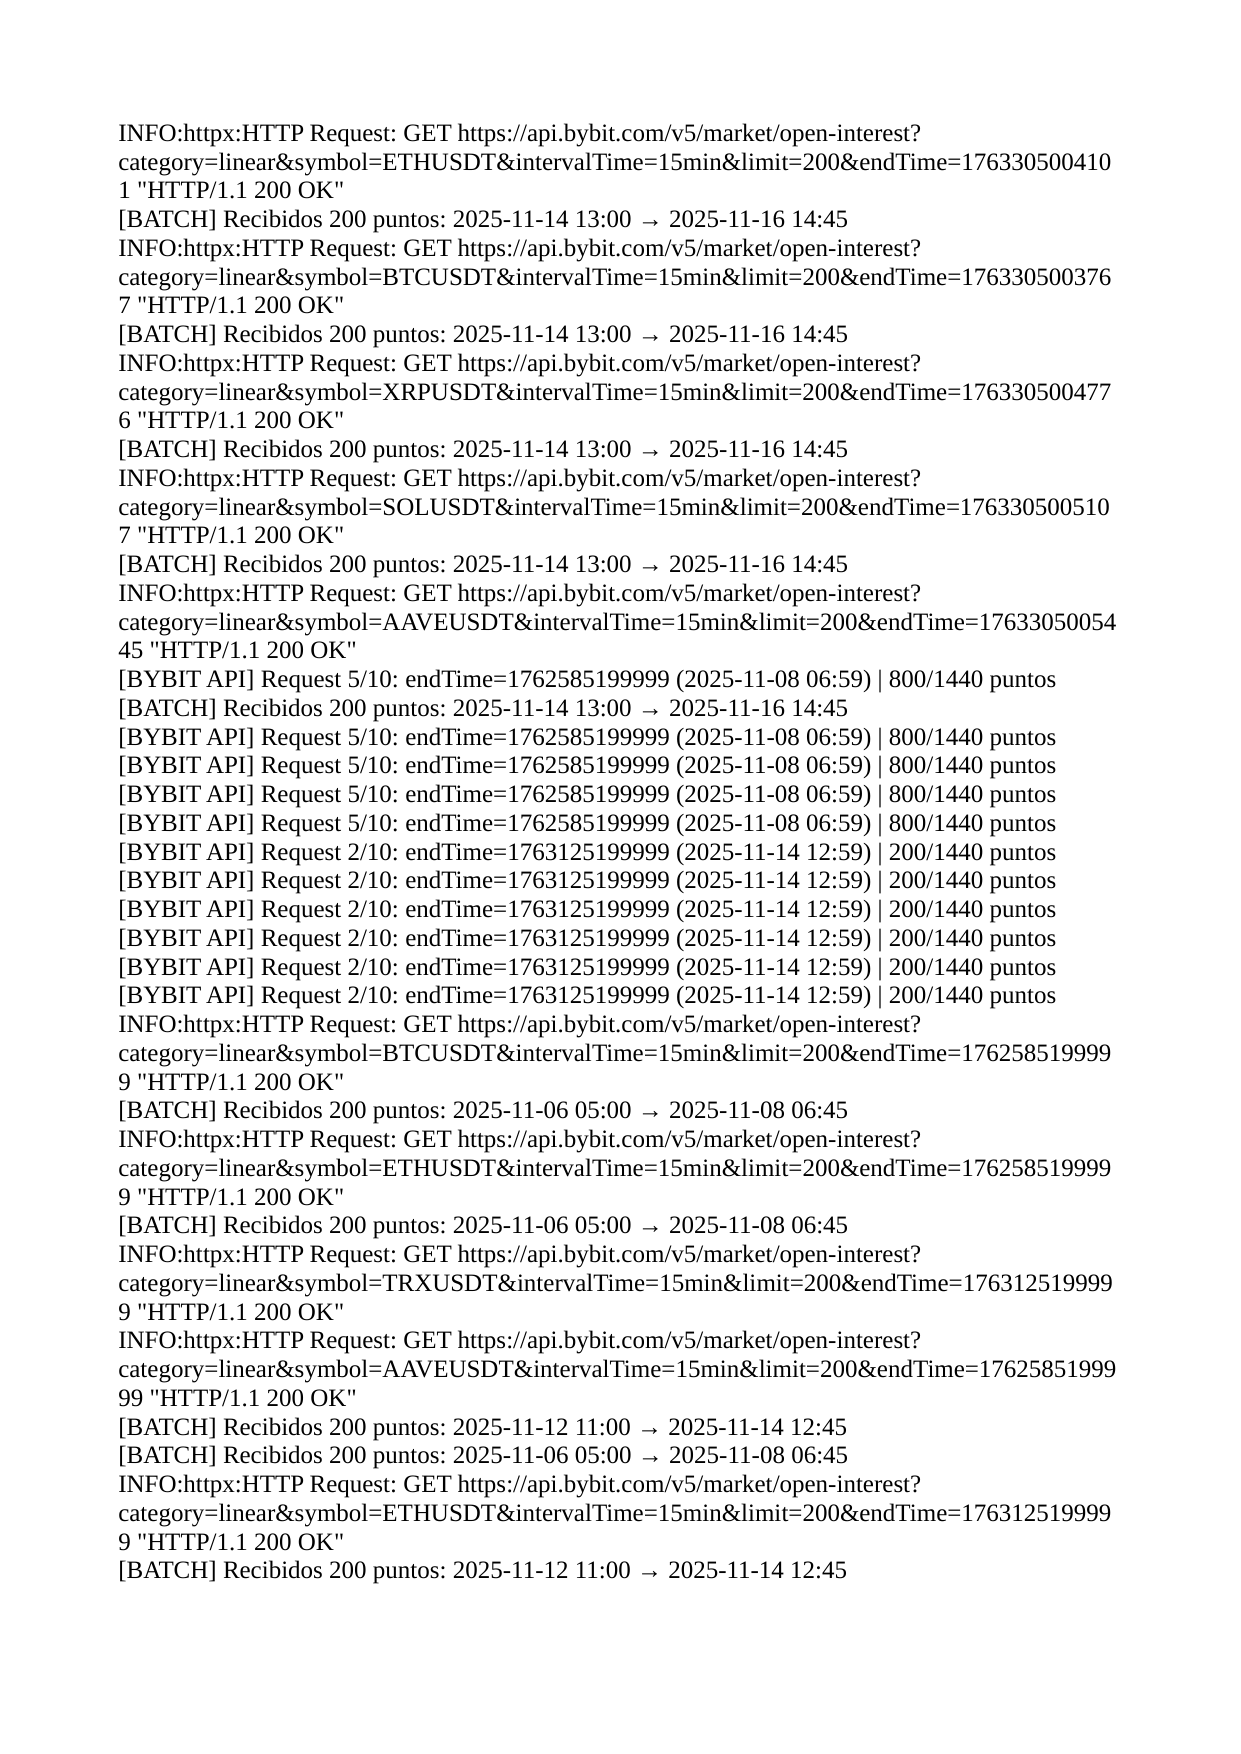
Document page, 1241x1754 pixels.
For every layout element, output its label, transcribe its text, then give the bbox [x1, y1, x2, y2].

text [BYBIT API] Request 2/10: endTime=1763125199999 (2025-11-14 12:59) | 200/1440 puntos [118, 894, 1122, 923]
text [BATCH] Recibidos 200 puntos: 2025-11-14 13:00 → 2025-11-16 14:45 [118, 204, 1122, 233]
text INFO:httpx:HTTP Request: GET https://api.bybit.com/v5/market/open-interest?category=linear&symbol=ETHUSDT&intervalTime=15min&limit=200&endTime=1763305004101 "HTTP/1.1 200 OK" [118, 118, 1122, 204]
text [BYBIT API] Request 2/10: endTime=1763125199999 (2025-11-14 12:59) | 200/1440 puntos [118, 837, 1122, 866]
text INFO:httpx:HTTP Request: GET https://api.bybit.com/v5/market/open-interest?category=linear&symbol=XRPUSDT&intervalTime=15min&limit=200&endTime=1763305004776 "HTTP/1.1 200 OK" [118, 348, 1122, 434]
text [BATCH] Recibidos 200 puntos: 2025-11-14 13:00 → 2025-11-16 14:45 [118, 319, 1122, 348]
text [BYBIT API] Request 5/10: endTime=1762585199999 (2025-11-08 06:59) | 800/1440 puntos [118, 722, 1122, 751]
text INFO:httpx:HTTP Request: GET https://api.bybit.com/v5/market/open-interest?category=linear&symbol=BTCUSDT&intervalTime=15min&limit=200&endTime=1762585199999 "HTTP/1.1 200 OK" [118, 1009, 1122, 1096]
text [BYBIT API] Request 2/10: endTime=1763125199999 (2025-11-14 12:59) | 200/1440 puntos [118, 923, 1122, 952]
text INFO:httpx:HTTP Request: GET https://api.bybit.com/v5/market/open-interest?category=linear&symbol=ETHUSDT&intervalTime=15min&limit=200&endTime=1763125199999 "HTTP/1.1 200 OK" [118, 1469, 1122, 1556]
text [BYBIT API] Request 2/10: endTime=1763125199999 (2025-11-14 12:59) | 200/1440 puntos [118, 952, 1122, 981]
text [BATCH] Recibidos 200 puntos: 2025-11-12 11:00 → 2025-11-14 12:45 [118, 1412, 1122, 1441]
text [BATCH] Recibidos 200 puntos: 2025-11-06 05:00 → 2025-11-08 06:45 [118, 1211, 1122, 1239]
text [BATCH] Recibidos 200 puntos: 2025-11-12 11:00 → 2025-11-14 12:45 [118, 1556, 1122, 1584]
text [BYBIT API] Request 5/10: endTime=1762585199999 (2025-11-08 06:59) | 800/1440 puntos [118, 779, 1122, 808]
text [BATCH] Recibidos 200 puntos: 2025-11-06 05:00 → 2025-11-08 06:45 [118, 1441, 1122, 1469]
text [BYBIT API] Request 2/10: endTime=1763125199999 (2025-11-14 12:59) | 200/1440 puntos [118, 866, 1122, 894]
text [BATCH] Recibidos 200 puntos: 2025-11-06 05:00 → 2025-11-08 06:45 [118, 1096, 1122, 1124]
text [BYBIT API] Request 5/10: endTime=1762585199999 (2025-11-08 06:59) | 800/1440 puntos [118, 664, 1122, 693]
text [BYBIT API] Request 5/10: endTime=1762585199999 (2025-11-08 06:59) | 800/1440 puntos [118, 808, 1122, 837]
text [BYBIT API] Request 5/10: endTime=1762585199999 (2025-11-08 06:59) | 800/1440 puntos [118, 751, 1122, 779]
text [BATCH] Recibidos 200 puntos: 2025-11-14 13:00 → 2025-11-16 14:45 [118, 434, 1122, 463]
text INFO:httpx:HTTP Request: GET https://api.bybit.com/v5/market/open-interest?category=linear&symbol=ETHUSDT&intervalTime=15min&limit=200&endTime=1762585199999 "HTTP/1.1 200 OK" [118, 1124, 1122, 1211]
text INFO:httpx:HTTP Request: GET https://api.bybit.com/v5/market/open-interest?category=linear&symbol=AAVEUSDT&intervalTime=15min&limit=200&endTime=1763305005445 "HTTP/1.1 200 OK" [118, 578, 1122, 664]
text INFO:httpx:HTTP Request: GET https://api.bybit.com/v5/market/open-interest?category=linear&symbol=BTCUSDT&intervalTime=15min&limit=200&endTime=1763305003767 "HTTP/1.1 200 OK" [118, 233, 1122, 319]
text INFO:httpx:HTTP Request: GET https://api.bybit.com/v5/market/open-interest?category=linear&symbol=SOLUSDT&intervalTime=15min&limit=200&endTime=1763305005107 "HTTP/1.1 200 OK" [118, 463, 1122, 549]
text [BATCH] Recibidos 200 puntos: 2025-11-14 13:00 → 2025-11-16 14:45 [118, 693, 1122, 722]
text [BYBIT API] Request 2/10: endTime=1763125199999 (2025-11-14 12:59) | 200/1440 puntos [118, 981, 1122, 1009]
text [BATCH] Recibidos 200 puntos: 2025-11-14 13:00 → 2025-11-16 14:45 [118, 549, 1122, 578]
text INFO:httpx:HTTP Request: GET https://api.bybit.com/v5/market/open-interest?category=linear&symbol=AAVEUSDT&intervalTime=15min&limit=200&endTime=1762585199999 "HTTP/1.1 200 OK" [118, 1326, 1122, 1412]
text INFO:httpx:HTTP Request: GET https://api.bybit.com/v5/market/open-interest?category=linear&symbol=TRXUSDT&intervalTime=15min&limit=200&endTime=1763125199999 "HTTP/1.1 200 OK" [118, 1239, 1122, 1326]
